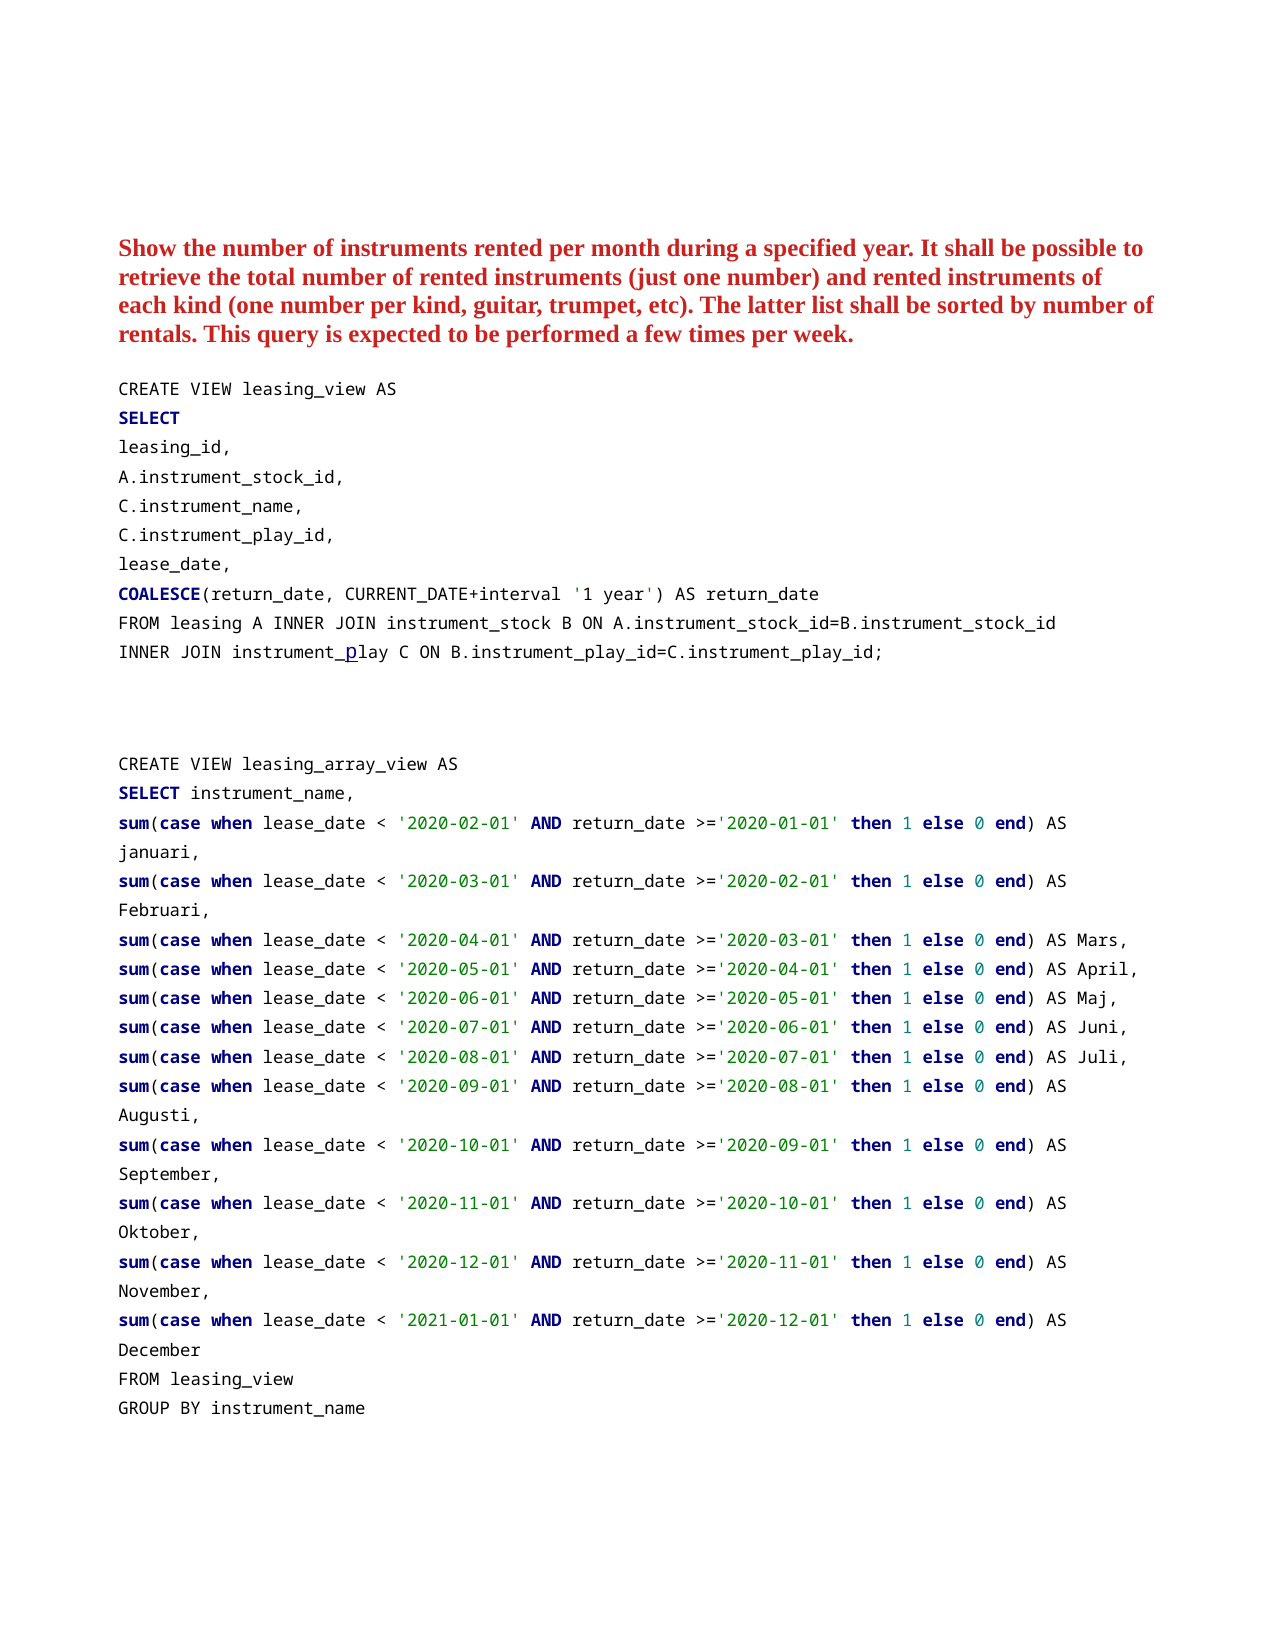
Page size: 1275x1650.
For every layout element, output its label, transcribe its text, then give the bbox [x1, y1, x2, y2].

text C.instrument_play_id, [118, 523, 1157, 547]
text CREATE VIEW leasing_array_view AS [118, 752, 1157, 776]
text sum(case when lease_date < '2020-05-01' AND return_date >='2020-04-01' then 1 else 0 end) AS April, [118, 957, 1157, 981]
text lease_date, [118, 552, 1157, 576]
text A.instrument_stock_id, [118, 465, 1157, 488]
text sum(case when lease_date < '2020-07-01' AND return_date >='2020-06-01' then 1 else 0 end) AS Juni, [118, 1016, 1157, 1039]
text sum(case when lease_date < '2020-02-01' AND return_date >='2020-01-01' then 1 else 0 end) AS januari, [118, 811, 1157, 863]
text CREATE VIEW leasing_view AS [118, 377, 1157, 400]
text COALESCE(return_date, CURRENT_DATE+interval '1 year') AS return_date [118, 582, 1157, 605]
text FROM leasing A INNER JOIN instrument_stock B ON A.instrument_stock_id=B.instrument_stock_id [118, 611, 1157, 634]
text sum(case when lease_date < '2020-09-01' AND return_date >='2020-08-01' then 1 else 0 end) AS Augusti, [118, 1074, 1157, 1127]
text sum(case when lease_date < '2020-03-01' AND return_date >='2020-02-01' then 1 else 0 end) AS Februari, [118, 869, 1157, 922]
text FROM leasing_view [118, 1367, 1157, 1390]
text leasing_id, [118, 435, 1157, 459]
text INNER JOIN instrument_play C ON B.instrument_play_id=C.instrument_play_id; [118, 640, 1157, 665]
text C.instrument_name, [118, 494, 1157, 517]
text SELECT instrument_name, [118, 781, 1157, 805]
text sum(case when lease_date < '2020-10-01' AND return_date >='2020-09-01' then 1 else 0 end) AS September, [118, 1133, 1157, 1185]
text GROUP BY instrument_name [118, 1396, 1157, 1419]
text sum(case when lease_date < '2020-12-01' AND return_date >='2020-11-01' then 1 else 0 end) AS November, [118, 1250, 1157, 1302]
text sum(case when lease_date < '2020-11-01' AND return_date >='2020-10-01' then 1 else 0 end) AS Oktober, [118, 1191, 1157, 1244]
text sum(case when lease_date < '2021-01-01' AND return_date >='2020-12-01' then 1 else 0 end) AS December [118, 1308, 1157, 1361]
text Show the number of instruments rented per month during a specified year. It shall be possible to retrieve the total number of rented instruments (just one number) and rented instruments of each kind (one number per kind, guitar, trumpet, etc). The latter list shall be sorted by number of rentals. This query is expected to be performed a few times per week. [118, 233, 1157, 348]
text sum(case when lease_date < '2020-06-01' AND return_date >='2020-05-01' then 1 else 0 end) AS Maj, [118, 986, 1157, 1010]
text SELECT [118, 406, 1157, 429]
text sum(case when lease_date < '2020-04-01' AND return_date >='2020-03-01' then 1 else 0 end) AS Mars, [118, 928, 1157, 951]
text sum(case when lease_date < '2020-08-01' AND return_date >='2020-07-01' then 1 else 0 end) AS Juli, [118, 1045, 1157, 1068]
